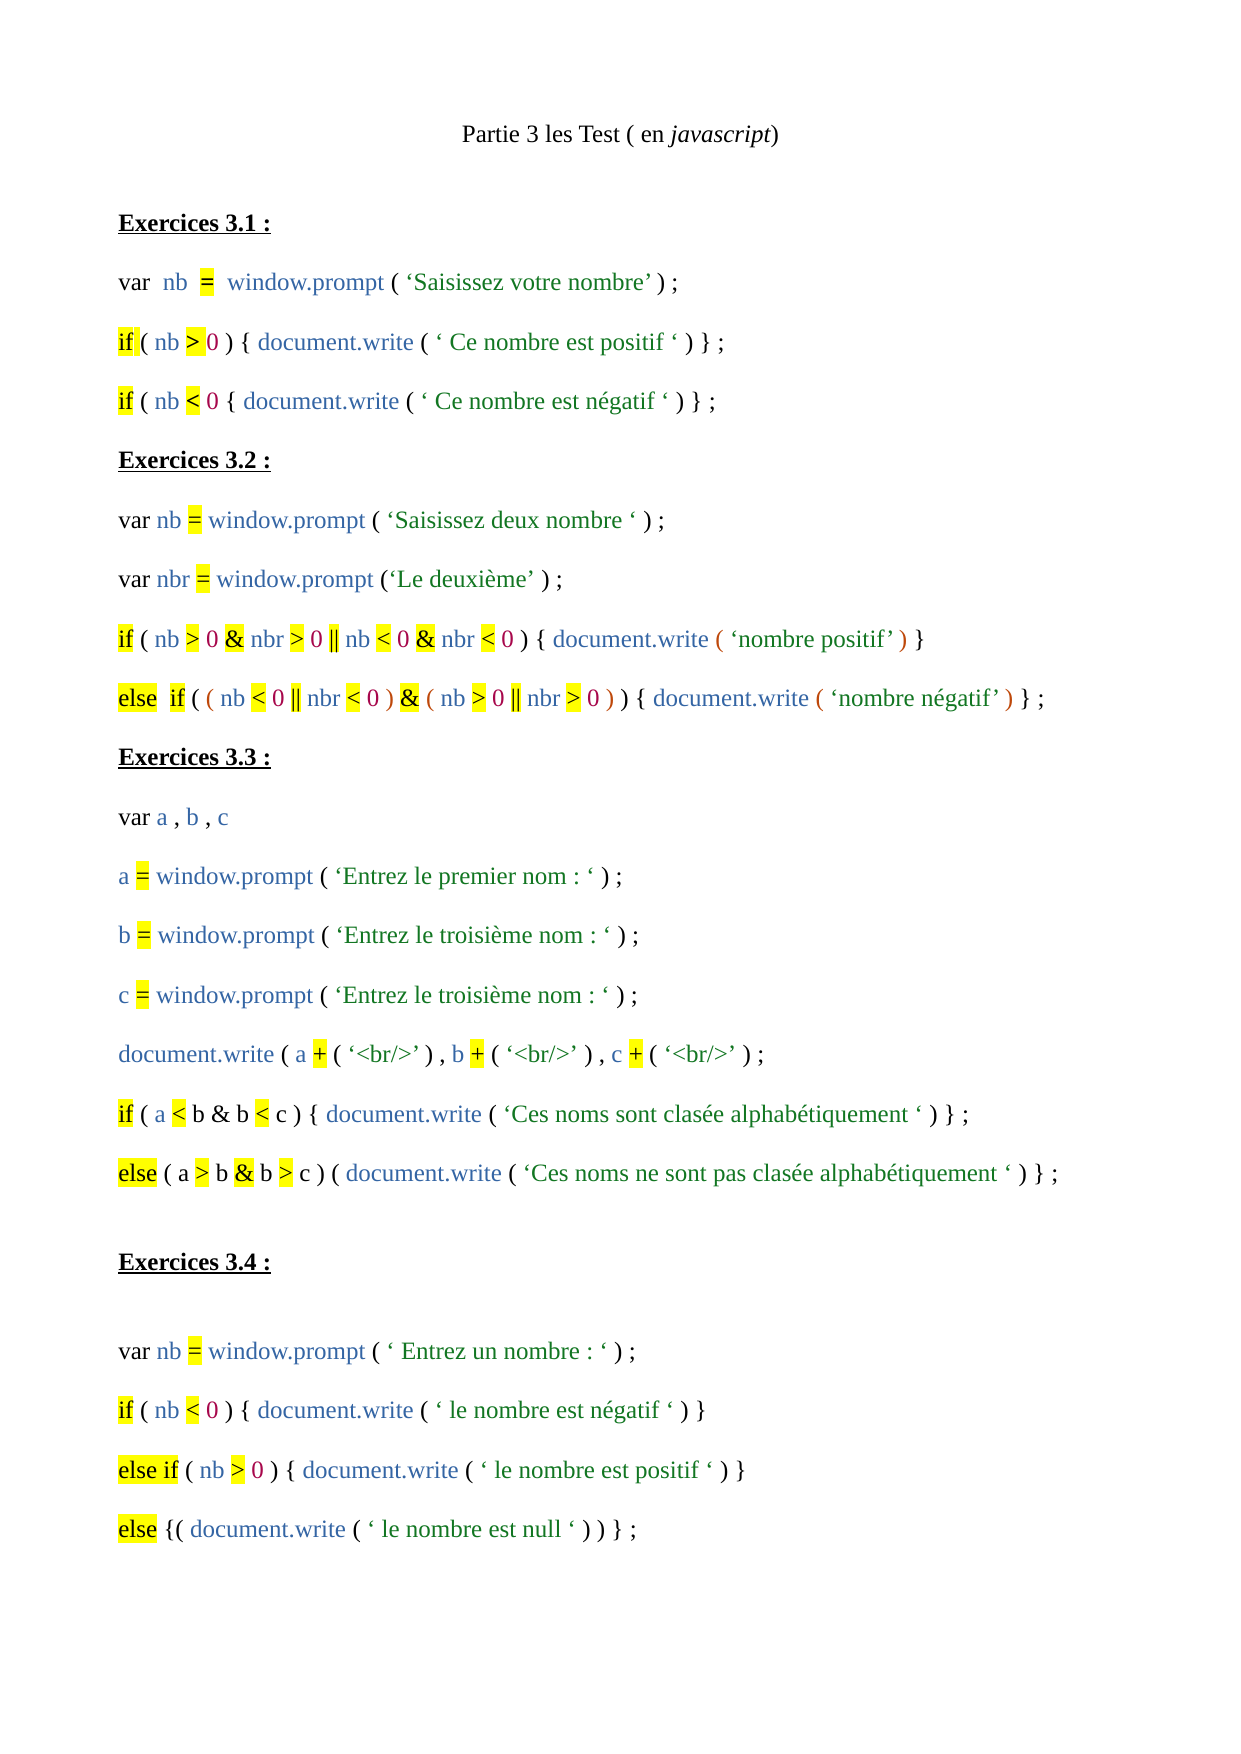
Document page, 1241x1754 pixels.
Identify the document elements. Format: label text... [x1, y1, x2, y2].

text Partie 3 les Test ( en javascript) [118, 118, 1122, 148]
text else ( a > b & b > c ) ( document.write ( ‘Ces noms ne sont pas clasée alphabétiquement ‘ ) } ; [118, 1157, 1122, 1187]
text else if ( ( nb < 0 || nbr < 0 ) & ( nb > 0 || nbr > 0 ) ) { document.write ( ‘nombre négatif’ ) } ; [118, 682, 1122, 712]
text var a , b , c [118, 801, 1122, 831]
text else if ( nb > 0 ) { document.write ( ‘ le nombre est positif ‘ ) } [118, 1454, 1122, 1484]
text if ( nb < 0 { document.write ( ‘ Ce nombre est négatif ‘ ) } ; [118, 385, 1122, 415]
text Exercices 3.1 : [118, 207, 1122, 237]
text var nb = window.prompt ( ‘Saisissez deux nombre ‘ ) ; [118, 504, 1122, 534]
text Exercices 3.2 : [118, 445, 1122, 474]
text Exercices 3.3 : [118, 742, 1122, 771]
text Exercices 3.4 : [118, 1246, 1122, 1276]
text var nb = window.prompt ( ‘ Entrez un nombre : ‘ ) ; [118, 1335, 1122, 1365]
text if ( nb < 0 ) { document.write ( ‘ le nombre est négatif ‘ ) } [118, 1395, 1122, 1424]
text a = window.prompt ( ‘Entrez le premier nom : ‘ ) ; [118, 860, 1122, 890]
text document.write ( a + ( ‘<br/>’ ) , b + ( ‘<br/>’ ) , c + ( ‘<br/>’ ) ; [118, 1038, 1122, 1068]
text if ( a < b & b < c ) { document.write ( ‘Ces noms sont clasée alphabétiquement ‘ ) } ; [118, 1098, 1122, 1127]
text c = window.prompt ( ‘Entrez le troisième nom : ‘ ) ; [118, 979, 1122, 1009]
text else {( document.write ( ‘ le nombre est null ‘ ) ) } ; [118, 1513, 1122, 1543]
text b = window.prompt ( ‘Entrez le troisième nom : ‘ ) ; [118, 920, 1122, 949]
text if ( nb > 0 & nbr > 0 || nb < 0 & nbr < 0 ) { document.write ( ‘nombre positif’ ) } [118, 623, 1122, 652]
text var nb = window.prompt ( ‘Saisissez votre nombre’ ) ; [118, 267, 1122, 296]
text if ( nb > 0 ) { document.write ( ‘ Ce nombre est positif ‘ ) } ; [118, 326, 1122, 356]
text var nbr = window.prompt (‘Le deuxième’ ) ; [118, 563, 1122, 593]
